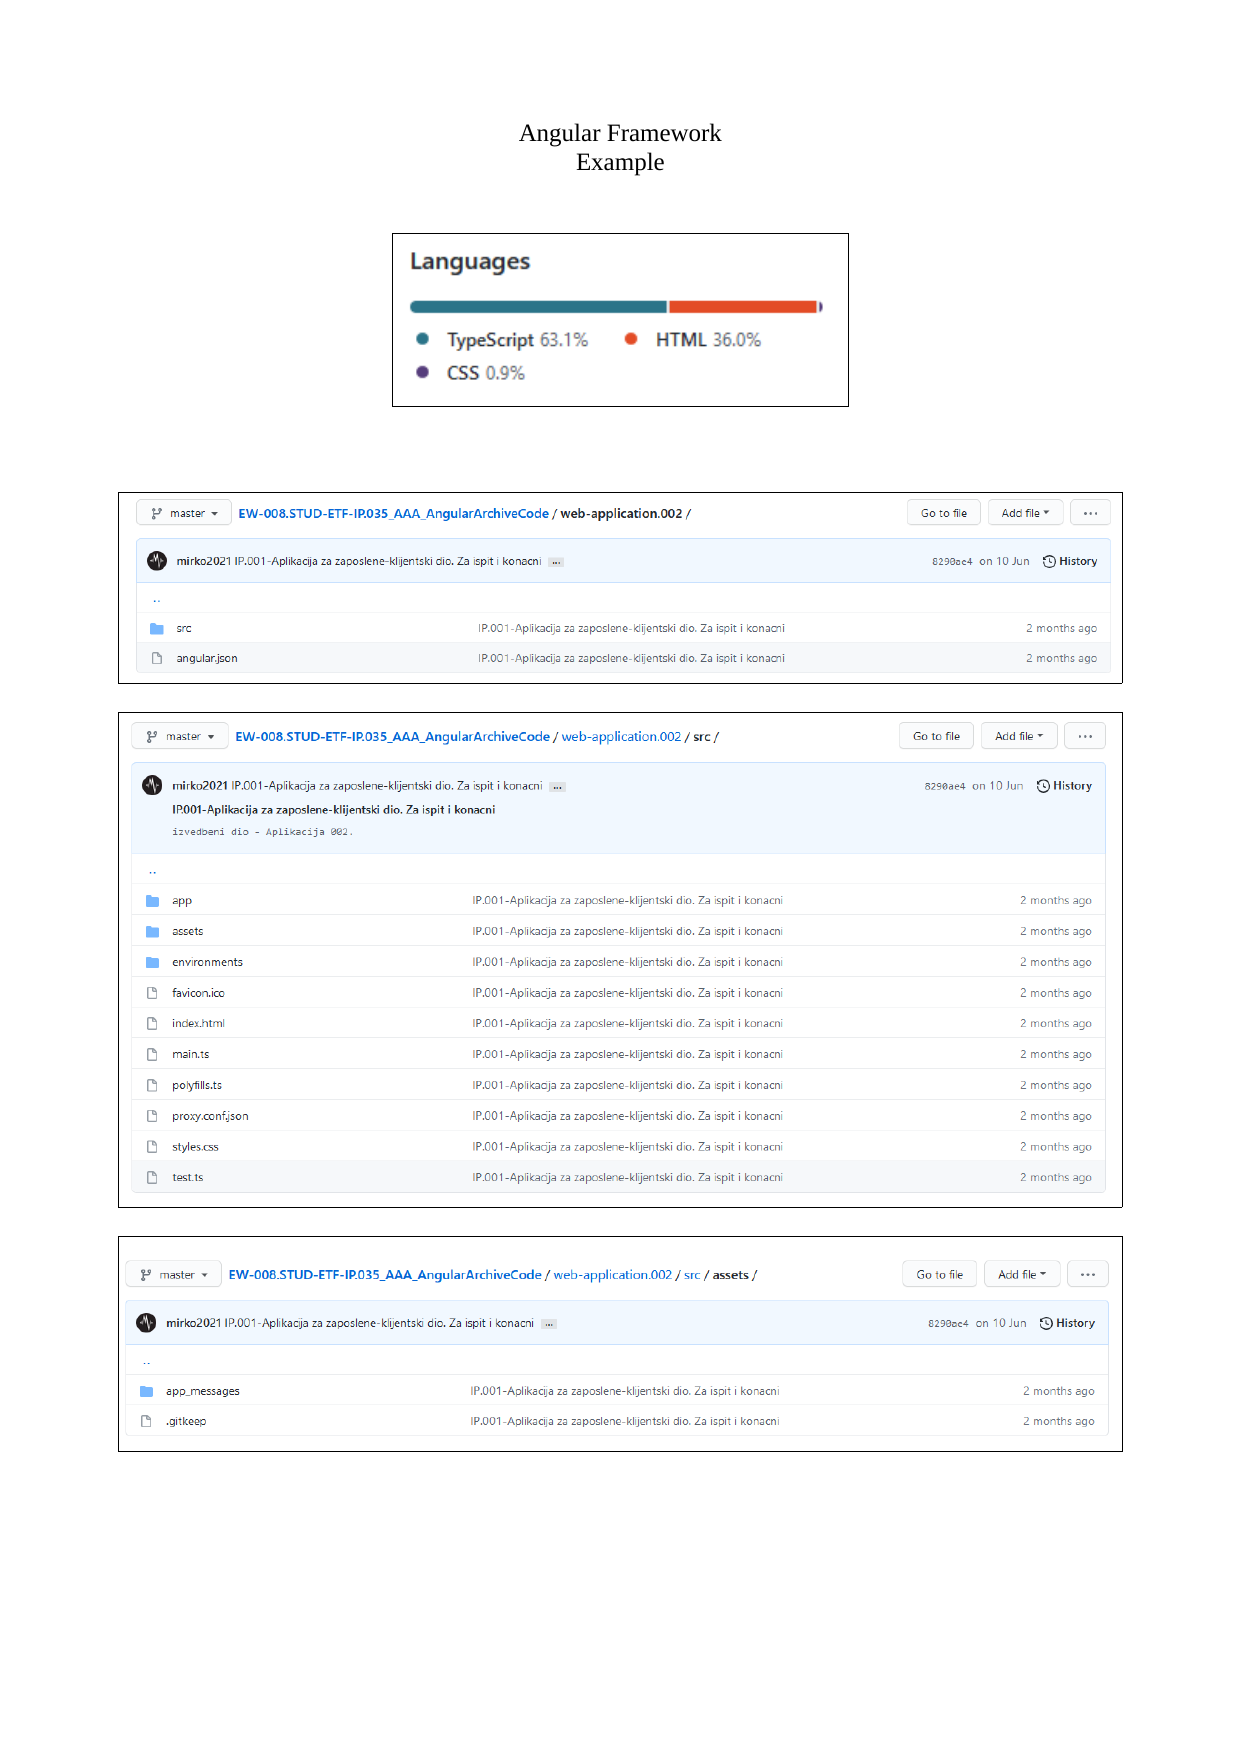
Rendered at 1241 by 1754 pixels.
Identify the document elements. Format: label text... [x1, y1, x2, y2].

picture [121, 495, 1119, 681]
picture [121, 1239, 1119, 1449]
picture [395, 236, 846, 404]
text Angular Framework [118, 118, 1122, 147]
text Example [118, 147, 1122, 176]
picture [121, 715, 1119, 1205]
